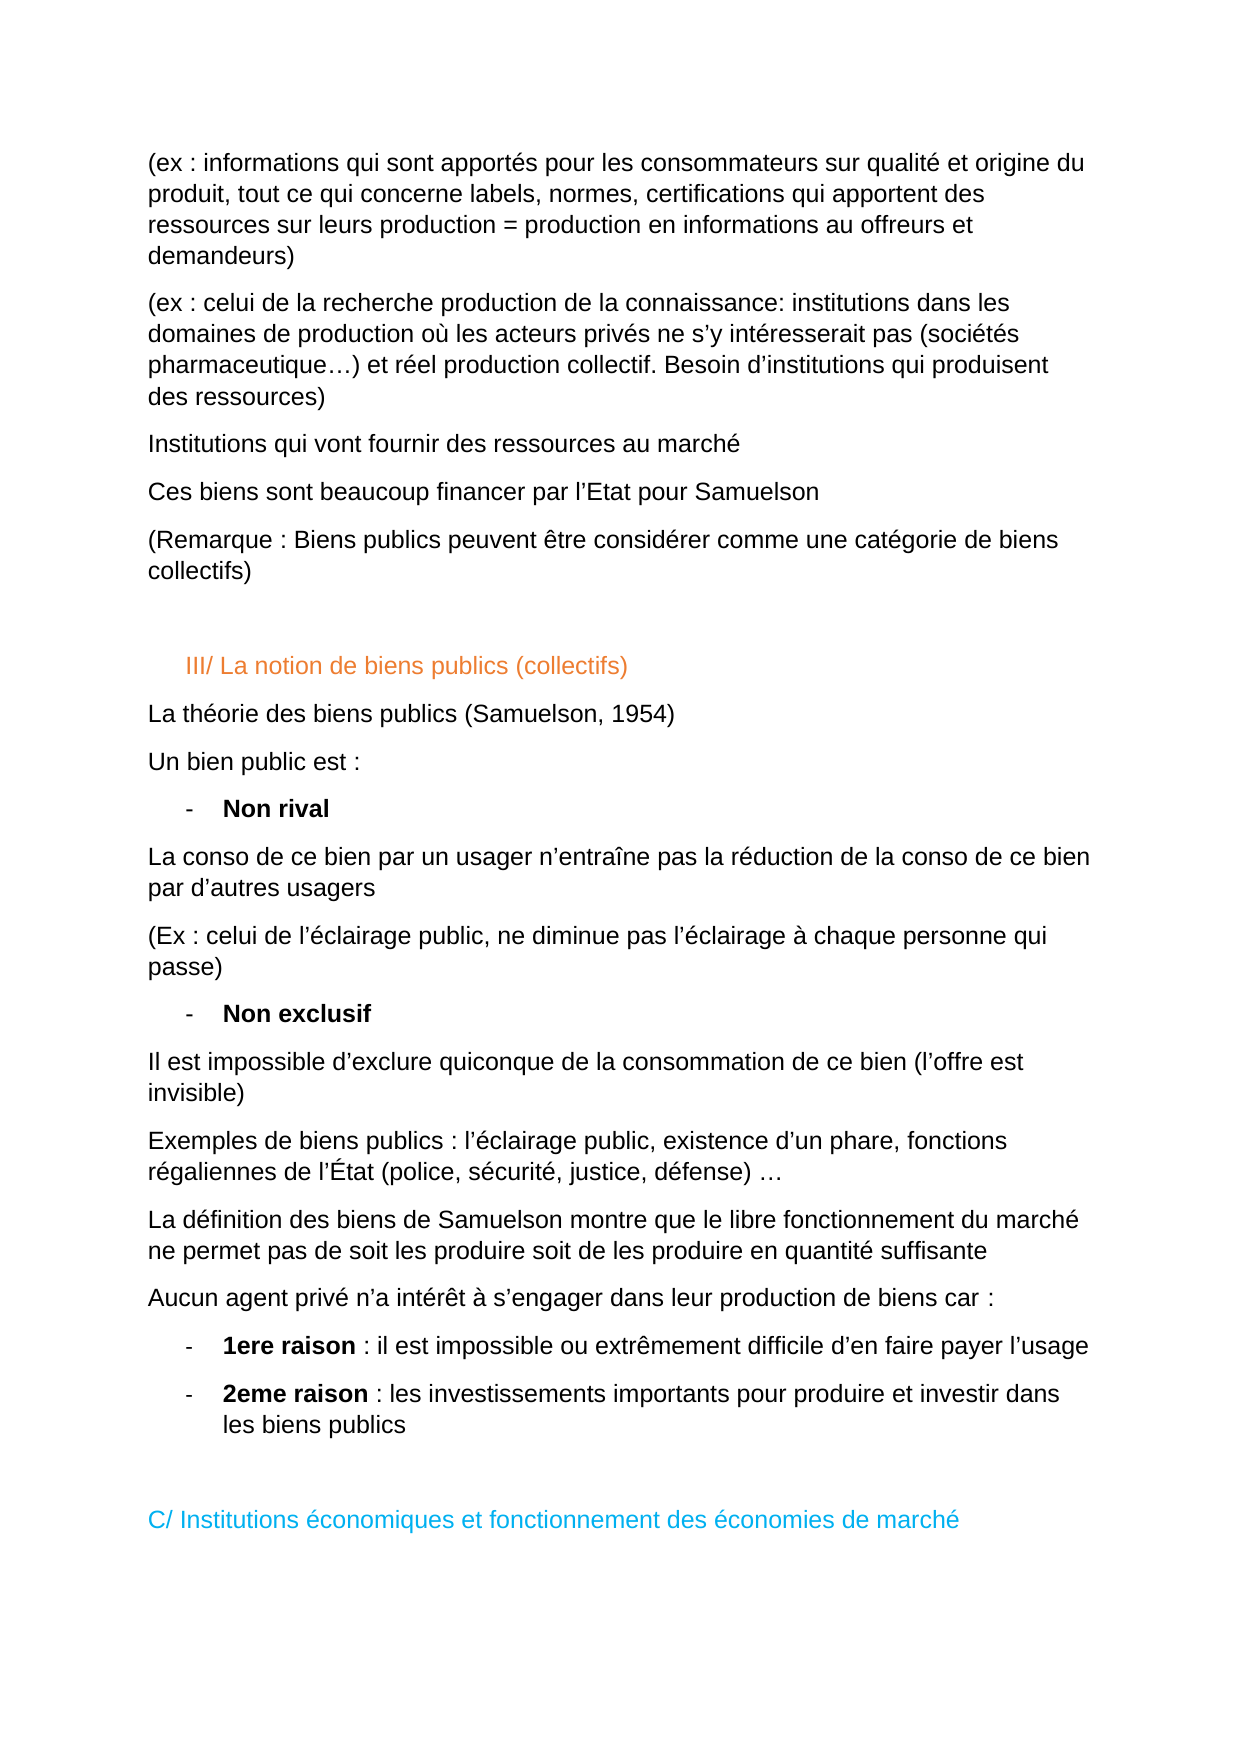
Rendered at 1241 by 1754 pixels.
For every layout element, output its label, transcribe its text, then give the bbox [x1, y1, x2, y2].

list Non rival [185, 794, 1093, 823]
text III/ La notion de biens publics (collectifs) [185, 651, 1093, 680]
list Non exclusif [185, 999, 1093, 1028]
text Un bien public est : [148, 747, 1093, 775]
text (ex : celui de la recherche production de la connaissance: institutions dans les domaines de production où les acteurs privés ne s’y intéresserait pas (sociétés pharmaceutique…) et réel production collectif. Besoin d’institutions qui produisent des ressources) [148, 288, 1093, 410]
text (Ex : celui de l’éclairage public, ne diminue pas l’éclairage à chaque personne qui passe) [148, 921, 1093, 981]
text La théorie des biens publics (Samuelson, 1954) [148, 699, 1093, 728]
text Institutions qui vont fournir des ressources au marché [148, 429, 1093, 458]
text Il est impossible d’exclure quiconque de la consommation de ce bien (l’offre est invisible) [148, 1047, 1093, 1107]
text La conso de ce bien par un usager n’entraîne pas la réduction de la conso de ce bien par d’autres usagers [148, 842, 1093, 902]
text Ces biens sont beaucoup financer par l’Etat pour Samuelson [148, 477, 1093, 506]
text Aucun agent privé n’a intérêt à s’engager dans leur production de biens car : [148, 1283, 1093, 1312]
text (Remarque : Biens publics peuvent être considérer comme une catégorie de biens collectifs) [148, 525, 1093, 584]
list 1ere raison : il est impossible ou extrêmement difficile d’en faire payer l’usage [185, 1331, 1093, 1360]
text (ex : informations qui sont apportés pour les consommateurs sur qualité et origine du produit, tout ce qui concerne labels, normes, certifications qui apportent des ressources sur leurs production = production en informations au offreurs et demandeurs) [148, 148, 1093, 269]
text Exemples de biens publics : l’éclairage public, existence d’un phare, fonctions régaliennes de l’État (police, sécurité, justice, défense) … [148, 1126, 1093, 1186]
text La définition des biens de Samuelson montre que le libre fonctionnement du marché ne permet pas de soit les produire soit de les produire en quantité suffisante [148, 1205, 1093, 1264]
text C/ Institutions économiques et fonctionnement des économies de marché [148, 1505, 1093, 1534]
list 2eme raison : les investissements importants pour produire et investir dans les biens publics [185, 1379, 1093, 1439]
